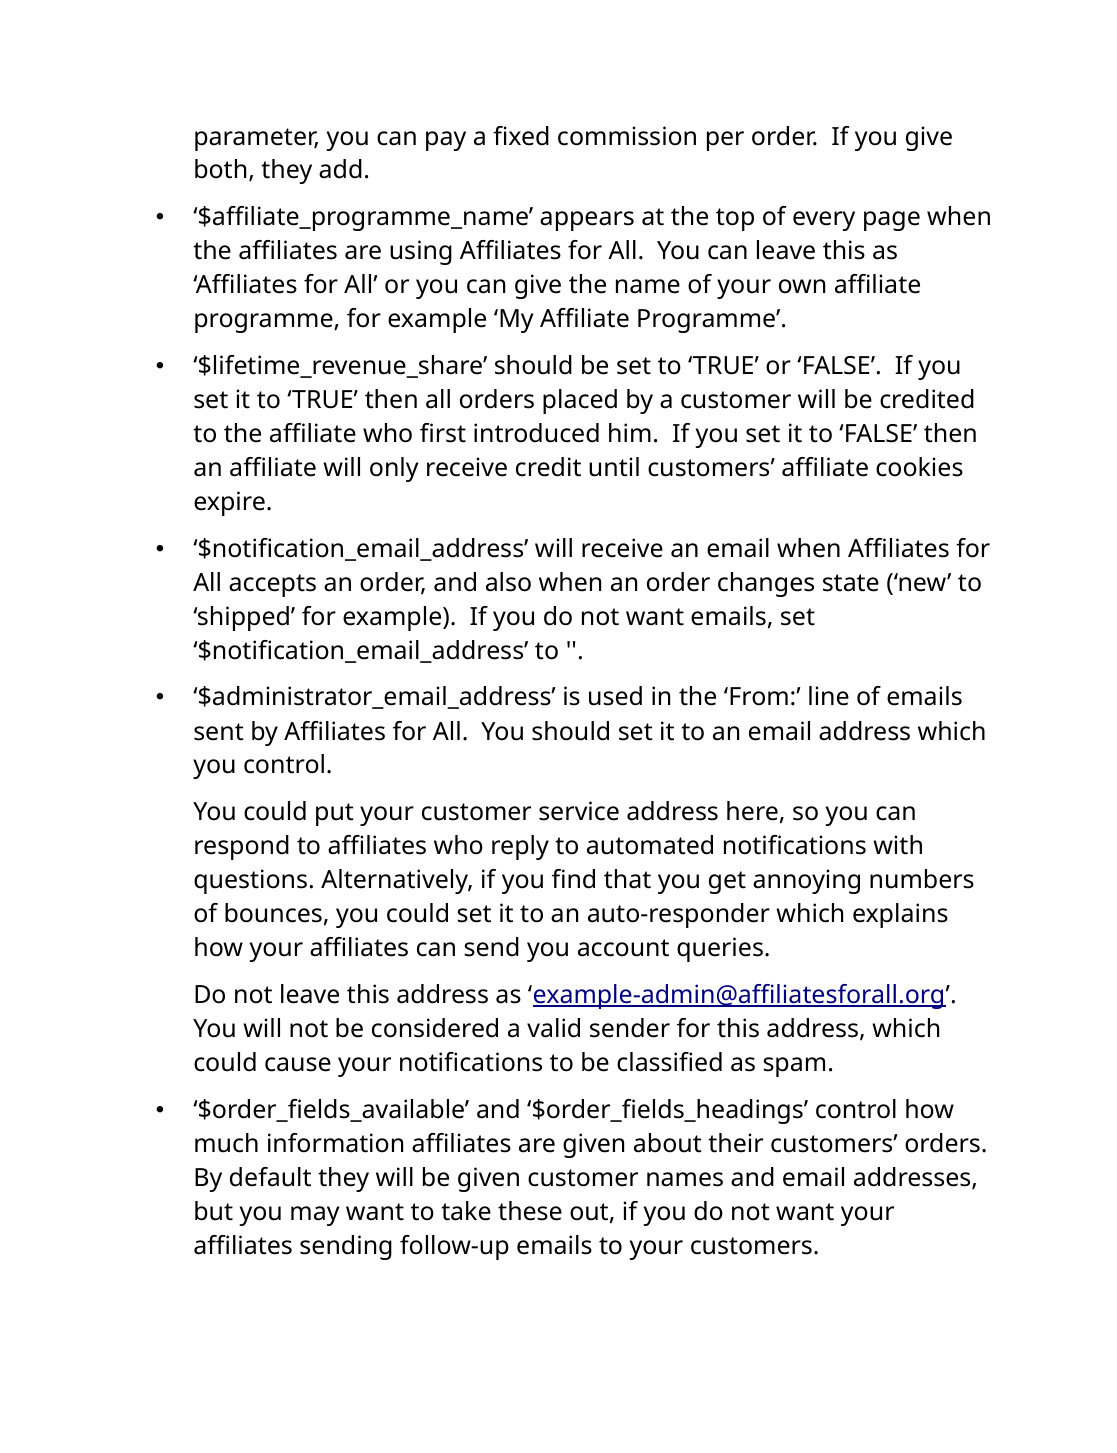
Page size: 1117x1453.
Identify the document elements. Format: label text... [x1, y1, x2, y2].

list ‘$lifetime_revenue_share’ should be set to ‘TRUE’ or ‘FALSE’. If you set it to ‘TRUE’ then all orders placed by a customer will be credited to the affiliate who first introduced him. If you set it to ‘FALSE’ then an affiliate will only receive credit until customers’ affiliate cookies expire. [156, 347, 999, 518]
list ‘$affiliate_programme_name’ appears at the top of every page when the affiliates are using Affiliates for All. You can leave this as ‘Affiliates for All’ or you can give the name of your own affiliate programme, for example ‘My Affiliate Programme’. [156, 199, 999, 335]
list ‘$notification_email_address’ will receive an email when Affiliates for All accepts an order, and also when an order changes state (‘new’ to ‘shipped’ for example). If you do not want emails, set ‘$notification_email_address’ to ''. [156, 530, 999, 667]
list parameter, you can pay a fixed commission per order. If you give both, they add. [156, 118, 999, 186]
list You could put your customer service address here, so you can respond to affiliates who reply to automated notifications with questions. Alternatively, if you find that you get annoying numbers of bounces, you could set it to an auto-responder which explains how your affiliates can send you account queries. [156, 794, 999, 964]
list ‘$order_fields_available’ and ‘$order_fields_headings’ control how much information affiliates are given about their customers’ orders. By default they will be given customer names and email addresses, but you may want to take these out, if you do not want your affiliates sending follow-up emails to your customers. [156, 1091, 999, 1262]
list ‘$administrator_email_address’ is used in the ‘From:’ line of emails sent by Affiliates for All. You should set it to an email address which you control. [156, 679, 999, 781]
list Do not leave this address as ‘example-admin@affiliatesforall.org’. You will not be considered a valid sender for this address, which could cause your notifications to be classified as spam. [156, 977, 999, 1079]
